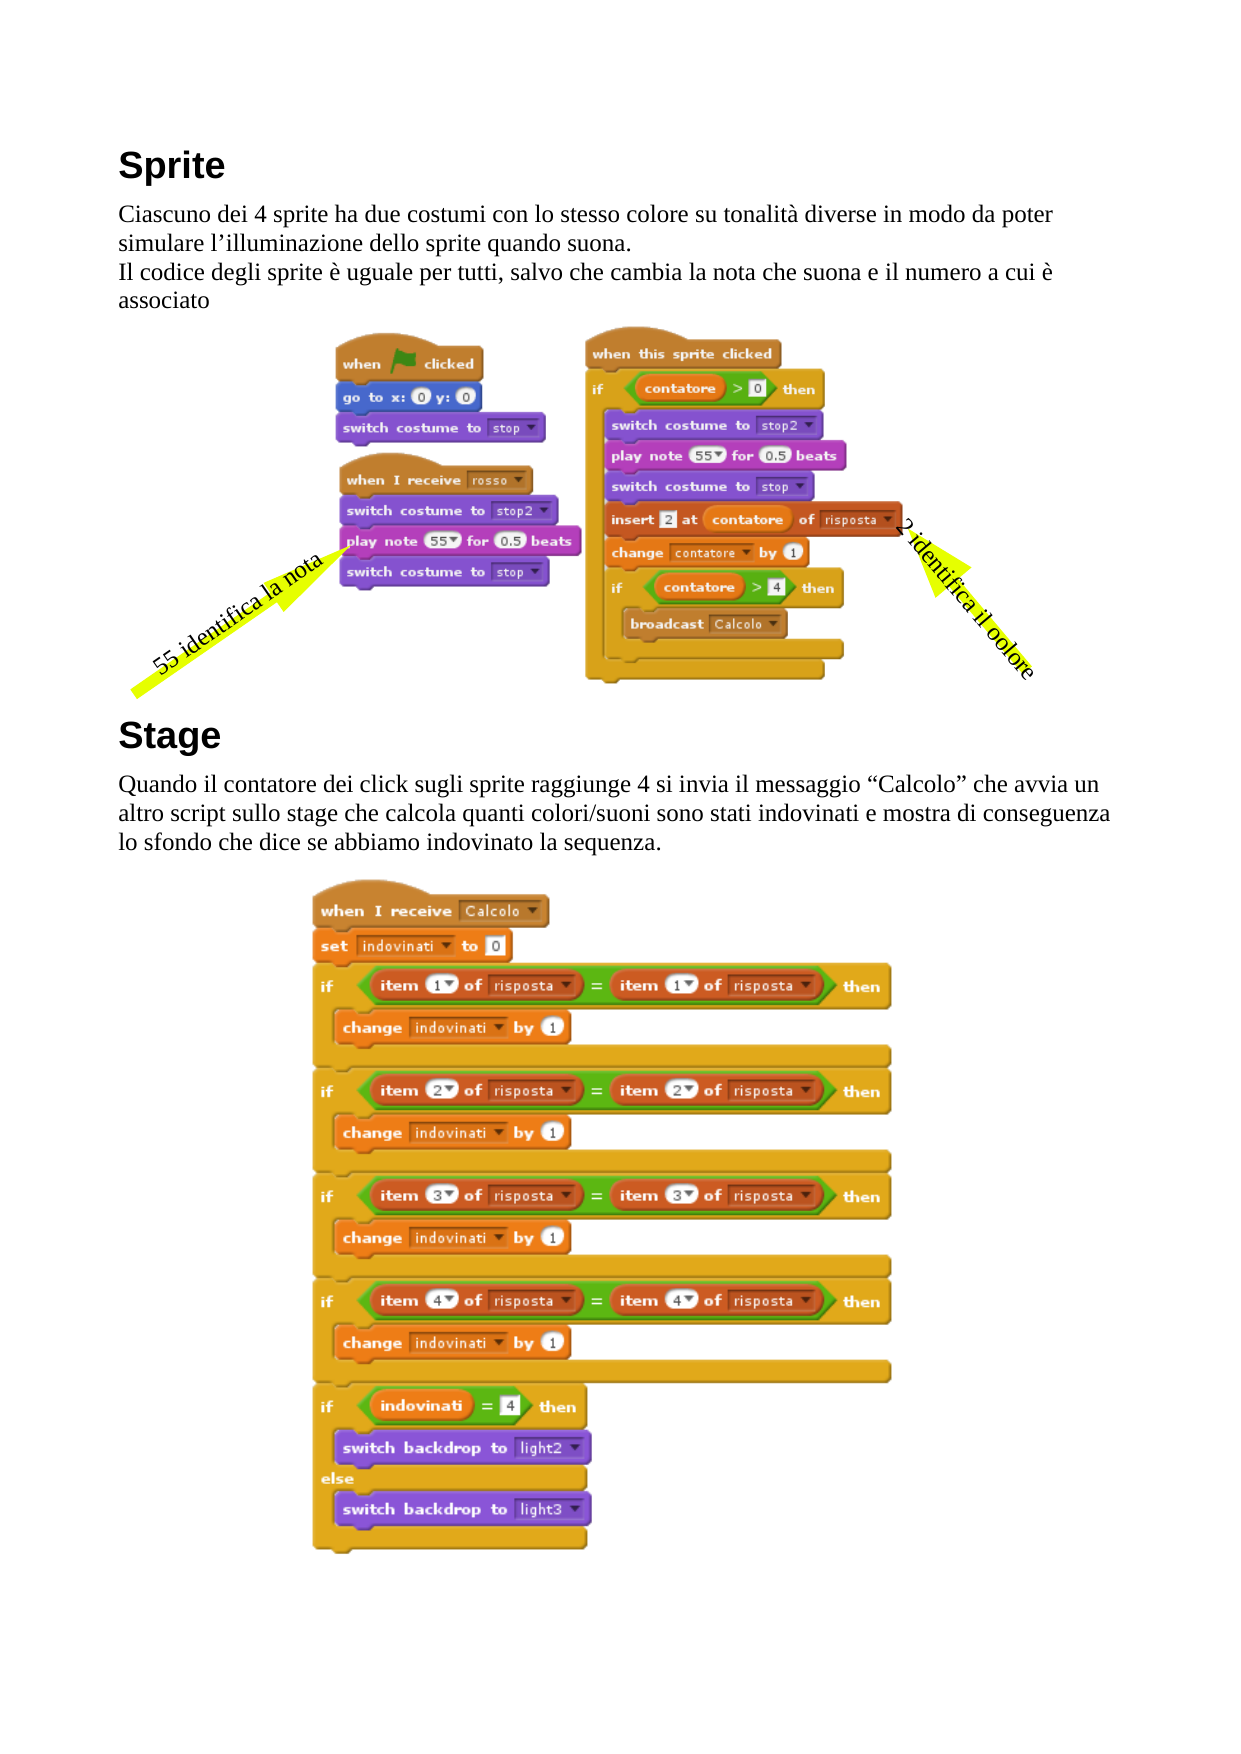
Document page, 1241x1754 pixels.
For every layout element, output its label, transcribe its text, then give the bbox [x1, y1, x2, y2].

subtitle Sprite [118, 143, 1122, 187]
picture [307, 874, 933, 1573]
text Il codice degli sprite è uguale per tutti, salvo che cambia la nota che suona e il numero a cui è associato [118, 257, 1122, 314]
subtitle Stage [118, 713, 1122, 757]
text Quando il contatore dei click sugli sprite raggiunge 4 si invia il messaggio “Calcolo” che avvia un altro script sullo stage che calcola quanti colori/suoni sono stati indovinati e mostra di conseguenza lo sfondo che dice se abbiamo indovinato la sequenza. [118, 769, 1122, 855]
picture [332, 314, 908, 695]
text Ciascuno dei 4 sprite ha due costumi con lo stesso colore su tonalità diverse in modo da poter simulare l’illuminazione dello sprite quando suona. [118, 199, 1122, 257]
